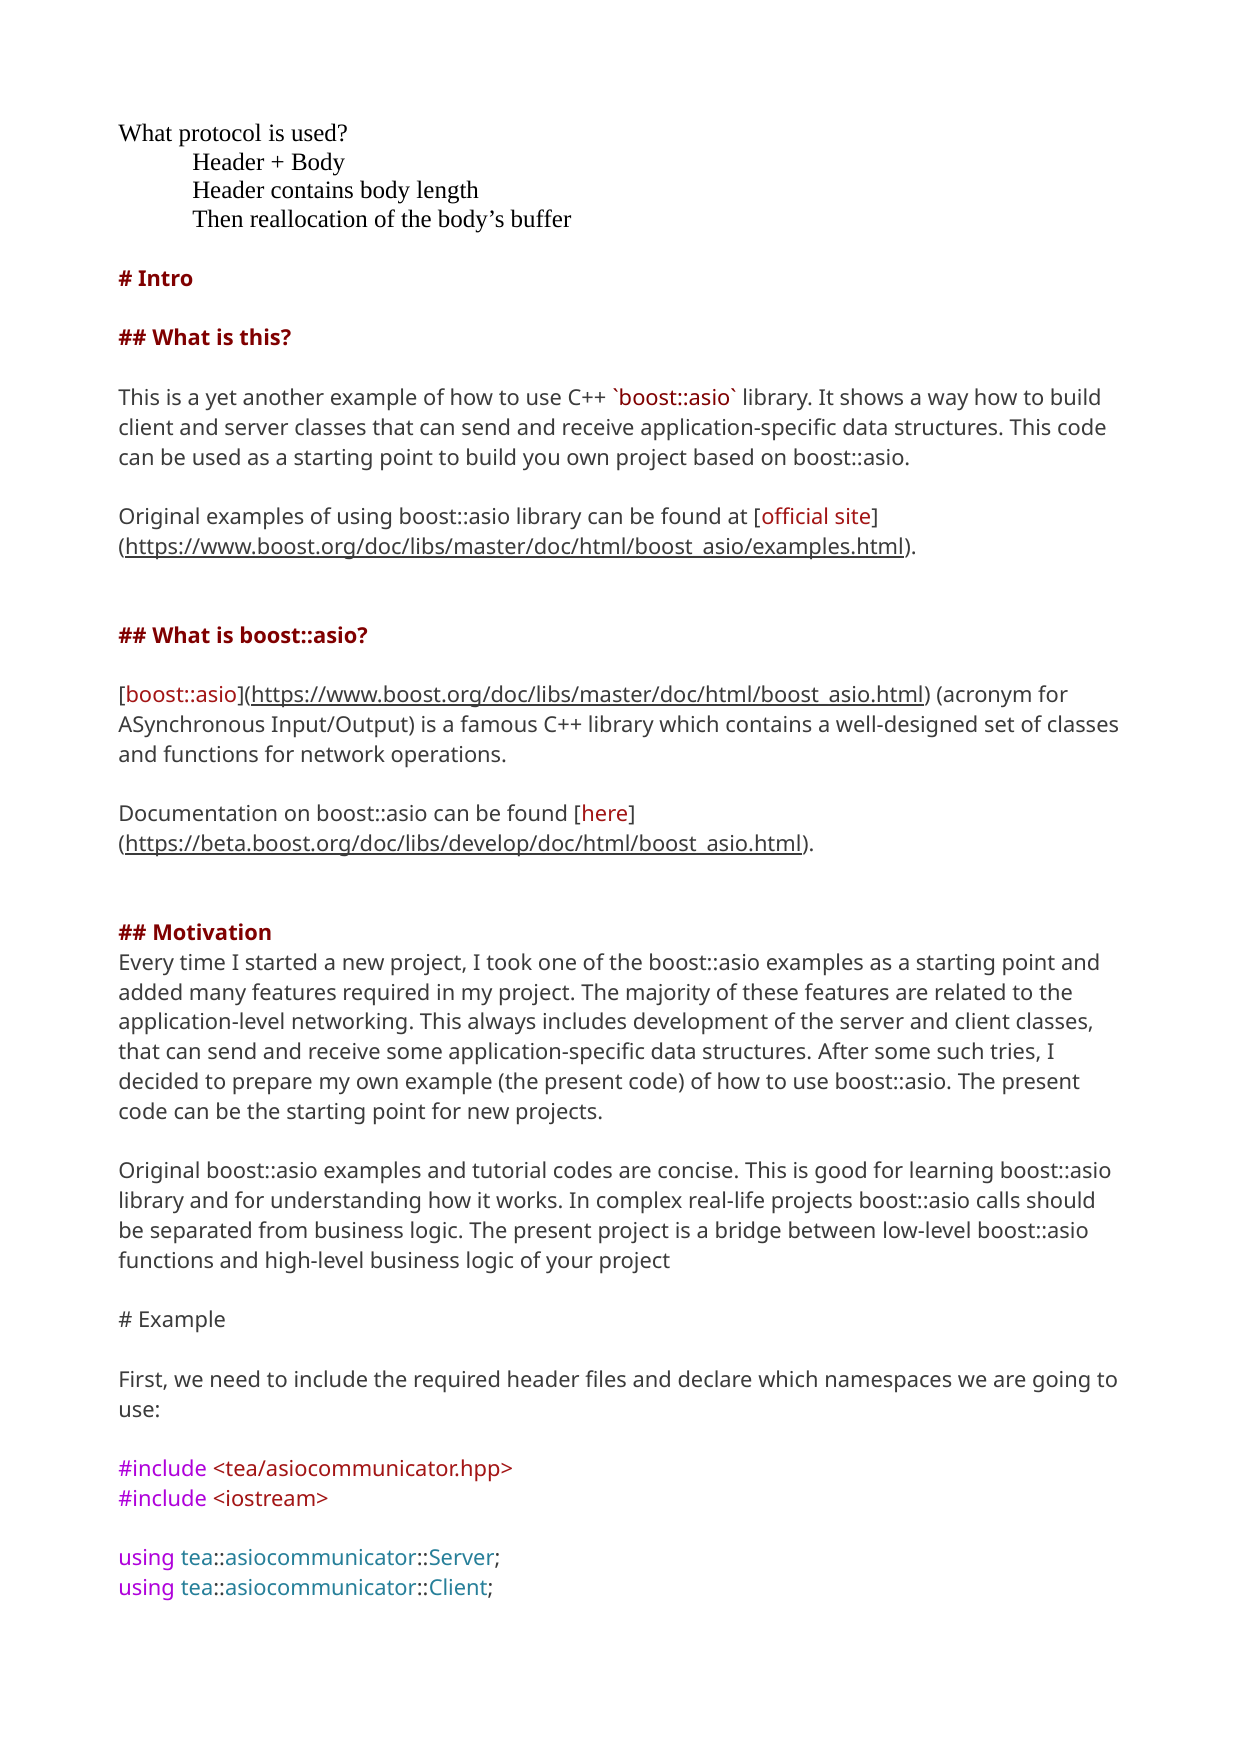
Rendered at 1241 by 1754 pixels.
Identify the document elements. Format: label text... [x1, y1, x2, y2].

text First, we need to include the required header files and declare which namespaces we are going to use: [118, 1364, 1122, 1423]
text This is a yet another example of how to use C++ `boost::asio` library. It shows a way how to build client and server classes that can send and receive application-specific data structures. This code can be used as a starting point to build you own project based on boost::asio. [118, 382, 1122, 471]
text Original boost::asio examples and tutorial codes are concise. This is good for learning boost::asio library and for understanding how it works. In complex real-life projects boost::asio calls should be separated from business logic. The present project is a bridge between low-level boost::asio functions and high-level business logic of your project [118, 1155, 1122, 1274]
text Then reallocation of the body’s buffer [118, 204, 1122, 233]
text [boost::asio](https://www.boost.org/doc/libs/master/doc/html/boost_asio.html) (acronym for ASynchronous Input/Output) is a famous C++ library which contains a well-designed set of classes and functions for network operations. [118, 679, 1122, 768]
text Original examples of using boost::asio library can be found at [official site](https://www.boost.org/doc/libs/master/doc/html/boost_asio/examples.html). [118, 501, 1122, 561]
text # Example [118, 1304, 1122, 1334]
text Header + Body [118, 147, 1122, 176]
text Documentation on boost::asio can be found [here] [118, 798, 1122, 828]
text Header contains body length [118, 176, 1122, 204]
text using tea::asiocommunicator::Server; [118, 1542, 1122, 1572]
text #include <tea/asiocommunicator.hpp> [118, 1453, 1122, 1483]
text ## What is boost::asio? [118, 620, 1122, 649]
text What protocol is used? [118, 118, 1122, 147]
text #include <iostream> [118, 1483, 1122, 1513]
text ## What is this? [118, 322, 1122, 352]
text Every time I started a new project, I took one of the boost::asio examples as a starting point and added many features required in my project. The majority of these features are related to the application-level networking. This always includes development of the server and client classes, that can send and receive some application-specific data structures. After some such tries, I decided to prepare my own example (the present code) of how to use boost::asio. The present code can be the starting point for new projects. [118, 947, 1122, 1126]
text # Intro [118, 263, 1122, 293]
text ## Motivation [118, 917, 1122, 947]
text using tea::asiocommunicator::Client; [118, 1572, 1122, 1602]
text (https://beta.boost.org/doc/libs/develop/doc/html/boost_asio.html). [118, 828, 1122, 858]
